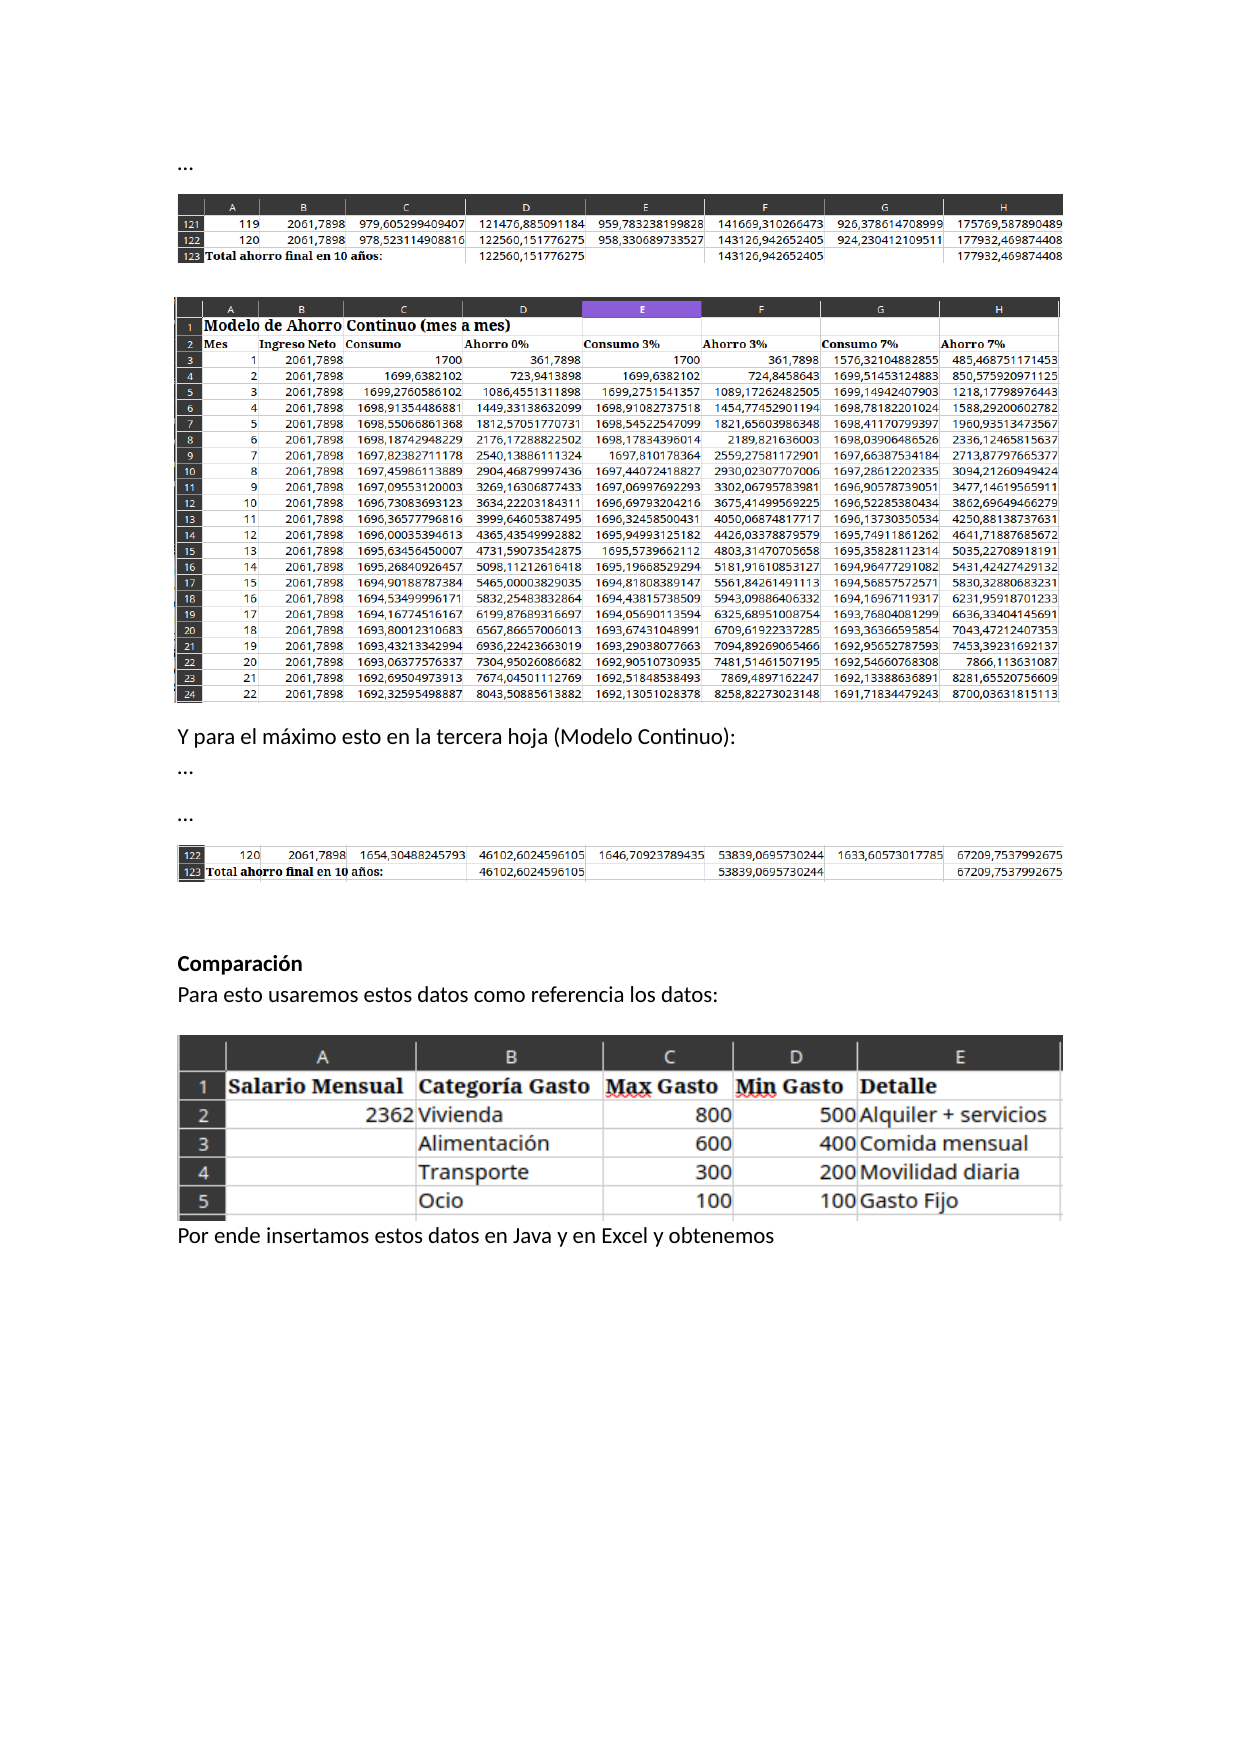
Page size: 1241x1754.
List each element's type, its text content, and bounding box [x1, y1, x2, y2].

text Comparación Para esto usaremos estos datos como referencia los datos: [177, 949, 1063, 1035]
text Y para el máximo esto en la tercera hoja (Modelo Continuo): … [177, 263, 1063, 780]
picture [174, 297, 1060, 703]
picture [177, 194, 1063, 263]
picture [177, 1035, 1063, 1221]
text Por ende insertamos estos datos en Java y en Excel y obtenemos [177, 1221, 1063, 1249]
text … [177, 148, 1063, 176]
picture [177, 845, 1063, 882]
text … [177, 799, 1063, 827]
